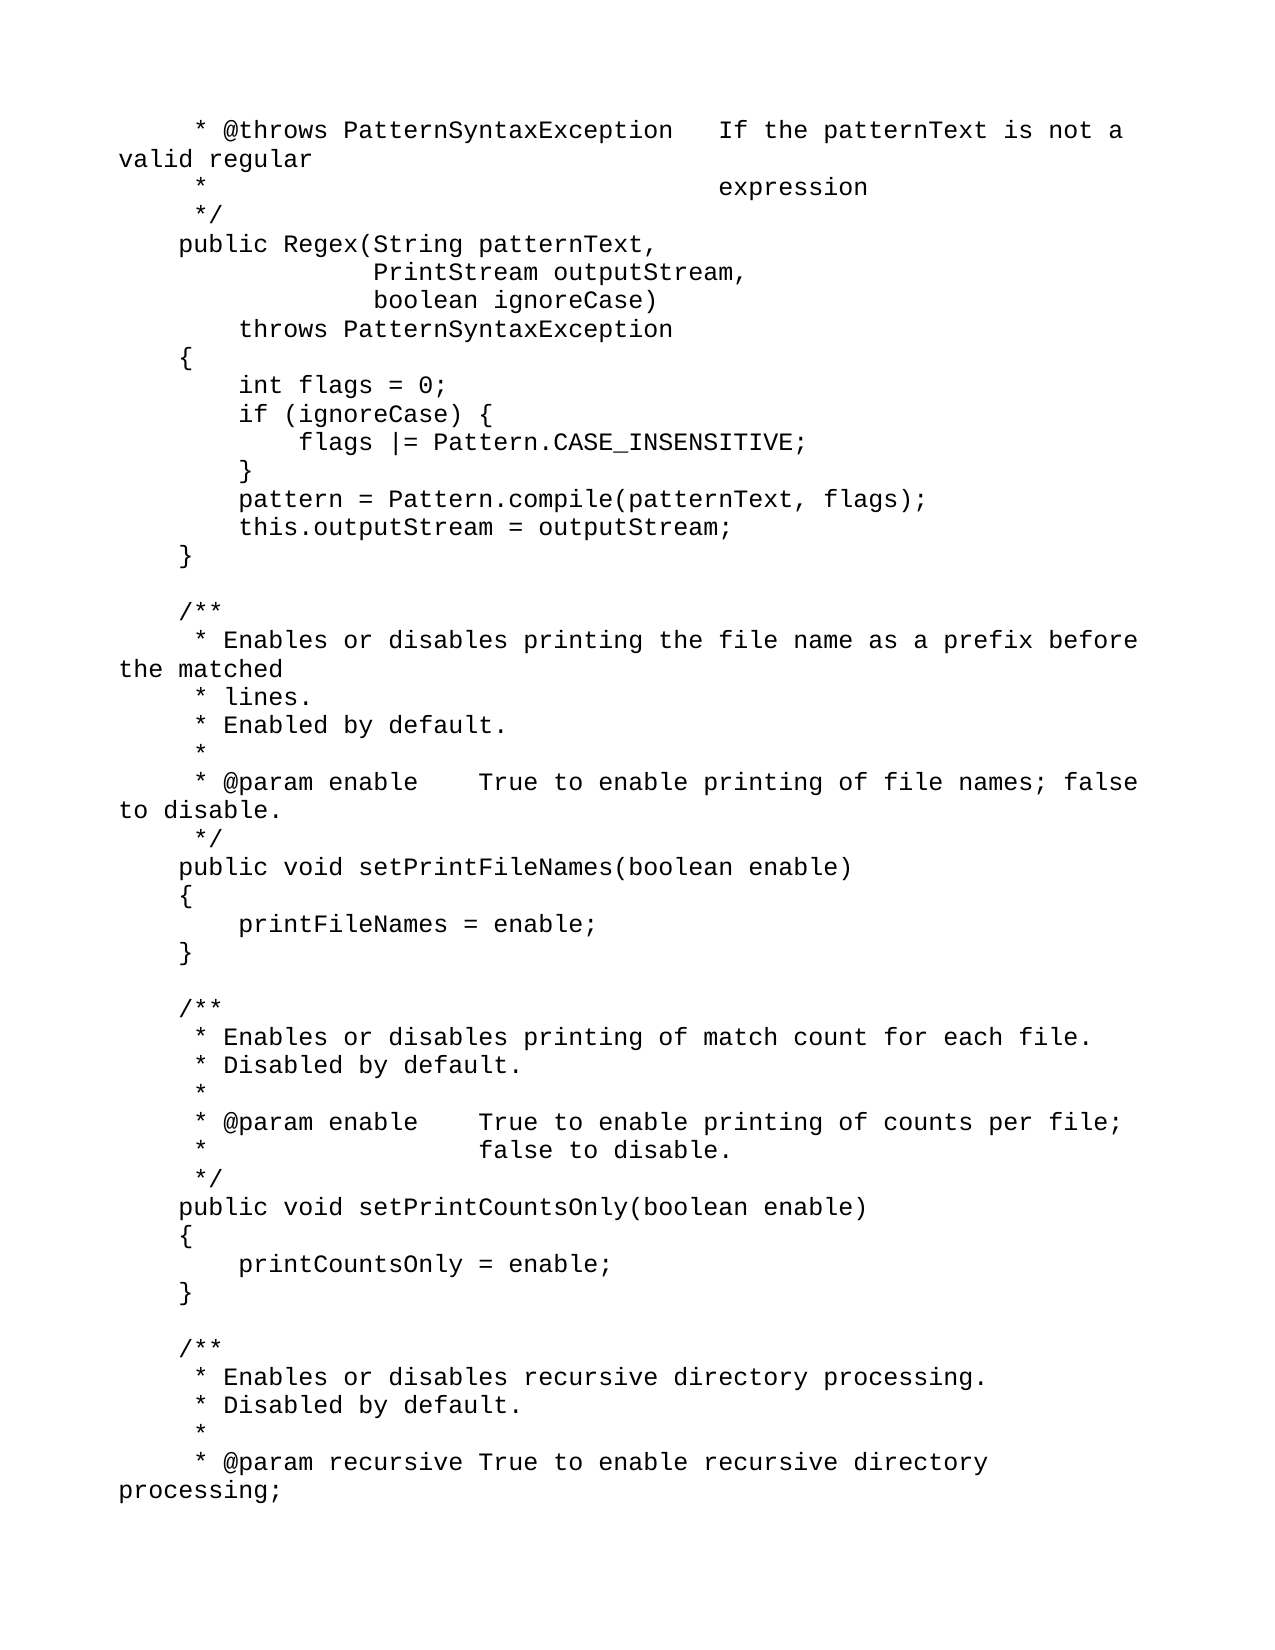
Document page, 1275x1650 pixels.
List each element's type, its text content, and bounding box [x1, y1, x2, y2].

text /** [118, 996, 1157, 1025]
text printFileNames = enable; [118, 911, 1157, 940]
text */ [118, 203, 1157, 231]
text flags |= Pattern.CASE_INSENSITIVE; [118, 430, 1157, 458]
text * Enabled by default. [118, 713, 1157, 741]
text * Disabled by default. [118, 1053, 1157, 1081]
text /** [118, 1336, 1157, 1365]
text public void setPrintCountsOnly(boolean enable) [118, 1195, 1157, 1223]
text { [118, 883, 1157, 911]
text } [118, 543, 1157, 571]
text { [118, 1223, 1157, 1251]
text * Disabled by default. [118, 1393, 1157, 1421]
text * Enables or disables printing the file name as a prefix before the matched [118, 628, 1157, 685]
text } [118, 458, 1157, 486]
text /** [118, 600, 1157, 628]
text { [118, 345, 1157, 373]
text * @param enable True to enable printing of counts per file; [118, 1110, 1157, 1138]
text * @param recursive True to enable recursive directory processing; [118, 1450, 1157, 1506]
text this.outputStream = outputStream; [118, 515, 1157, 543]
text * [118, 741, 1157, 770]
text printCountsOnly = enable; [118, 1251, 1157, 1280]
text } [118, 940, 1157, 968]
text throws PatternSyntaxException [118, 316, 1157, 345]
text * [118, 1081, 1157, 1110]
text * Enables or disables printing of match count for each file. [118, 1025, 1157, 1053]
text PrintStream outputStream, [118, 260, 1157, 288]
text pattern = Pattern.compile(patternText, flags); [118, 486, 1157, 515]
text * lines. [118, 685, 1157, 713]
text * @throws PatternSyntaxException If the patternText is not a valid regular [118, 118, 1157, 175]
text */ [118, 1166, 1157, 1195]
text if (ignoreCase) { [118, 401, 1157, 430]
text public Regex(String patternText, [118, 231, 1157, 260]
text * Enables or disables recursive directory processing. [118, 1365, 1157, 1393]
text * expression [118, 175, 1157, 203]
text */ [118, 826, 1157, 855]
text } [118, 1280, 1157, 1308]
text int flags = 0; [118, 373, 1157, 401]
text * false to disable. [118, 1138, 1157, 1166]
text boolean ignoreCase) [118, 288, 1157, 316]
text public void setPrintFileNames(boolean enable) [118, 855, 1157, 883]
text * [118, 1421, 1157, 1450]
text * @param enable True to enable printing of file names; false to disable. [118, 770, 1157, 826]
